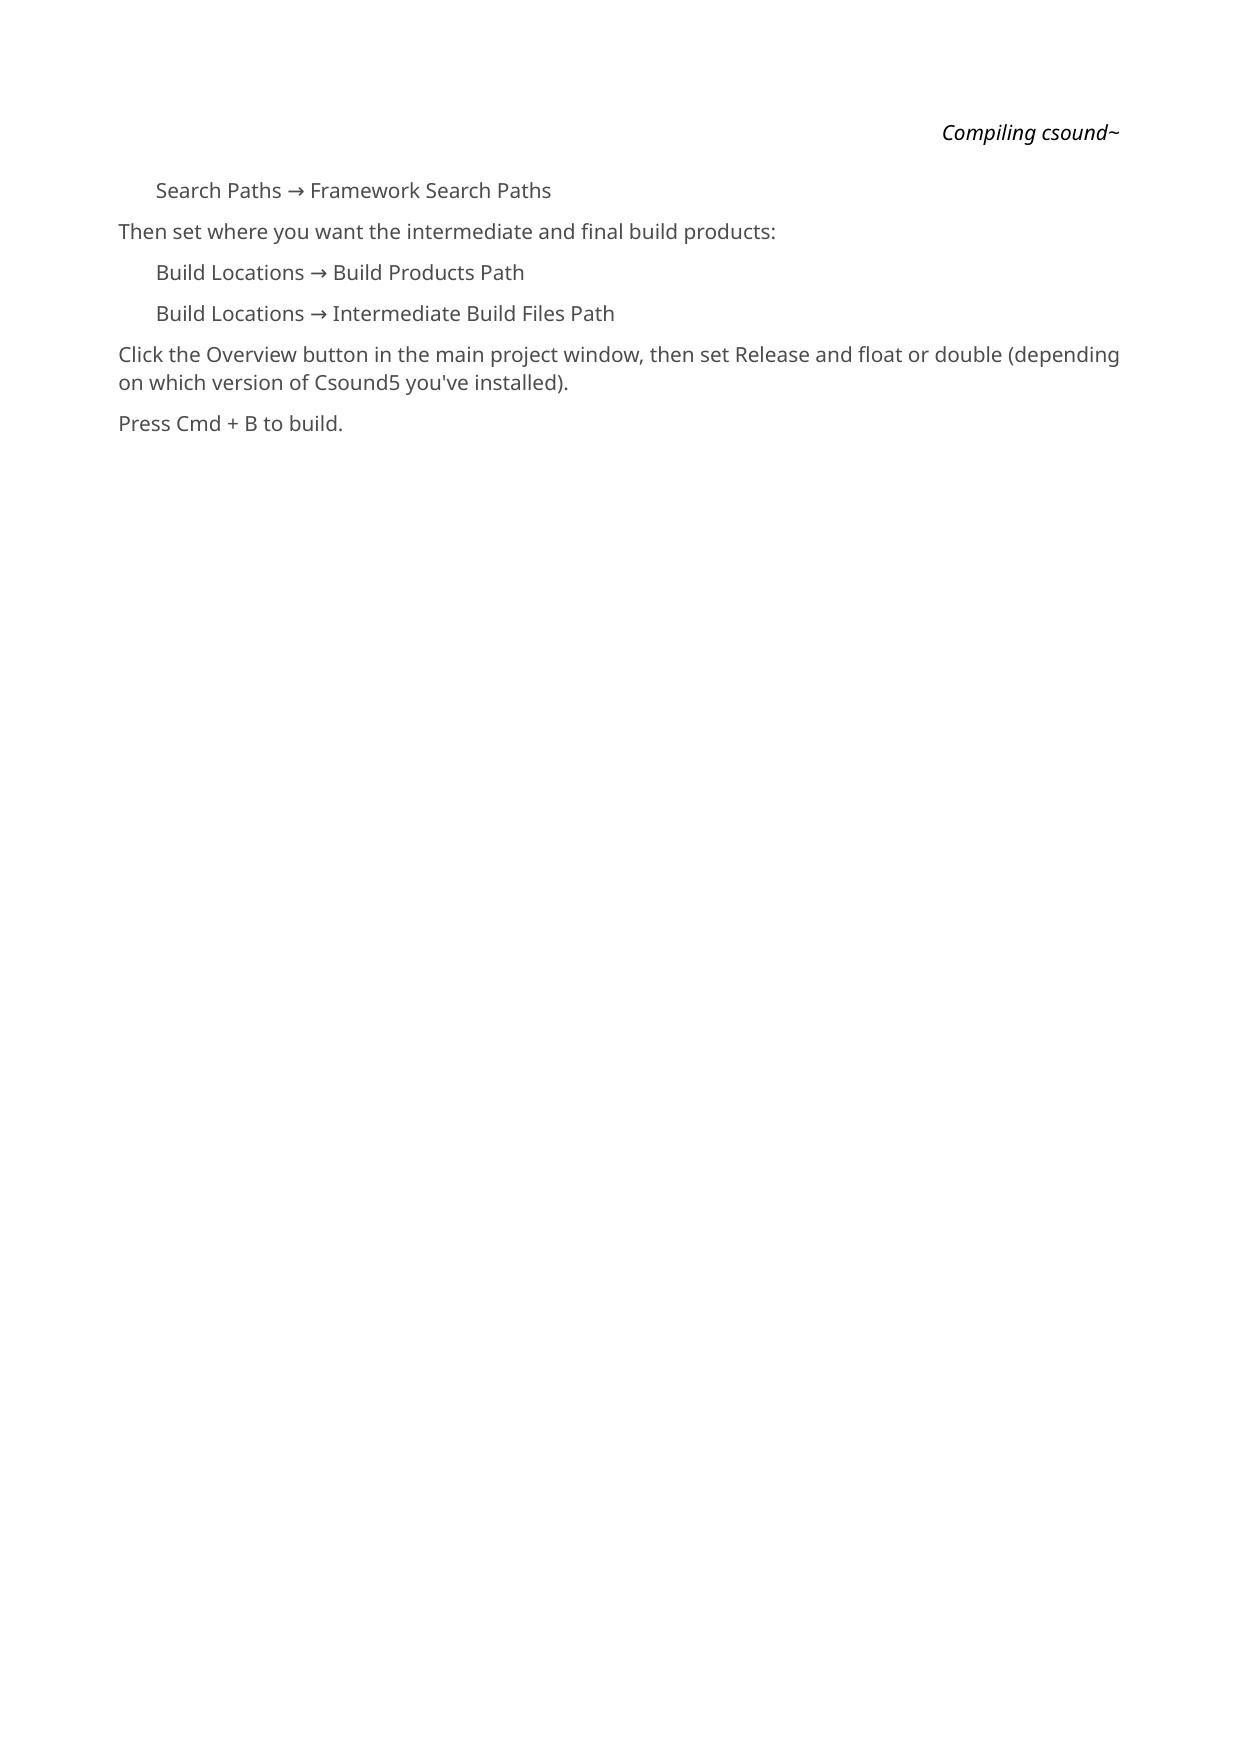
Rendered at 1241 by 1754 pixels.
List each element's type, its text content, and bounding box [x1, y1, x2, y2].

text Search Paths → Framework Search Paths [118, 176, 1122, 204]
text Then set where you want the intermediate and final build products: [118, 217, 1122, 245]
text Press Cmd + B to build. [118, 409, 1122, 438]
text Build Locations → Intermediate Build Files Path [118, 299, 1122, 327]
text Build Locations → Build Products Path [118, 258, 1122, 286]
text Click the Overview button in the main project window, then set Release and float or double (depending on which version of Csound5 you've installed). [118, 340, 1122, 397]
